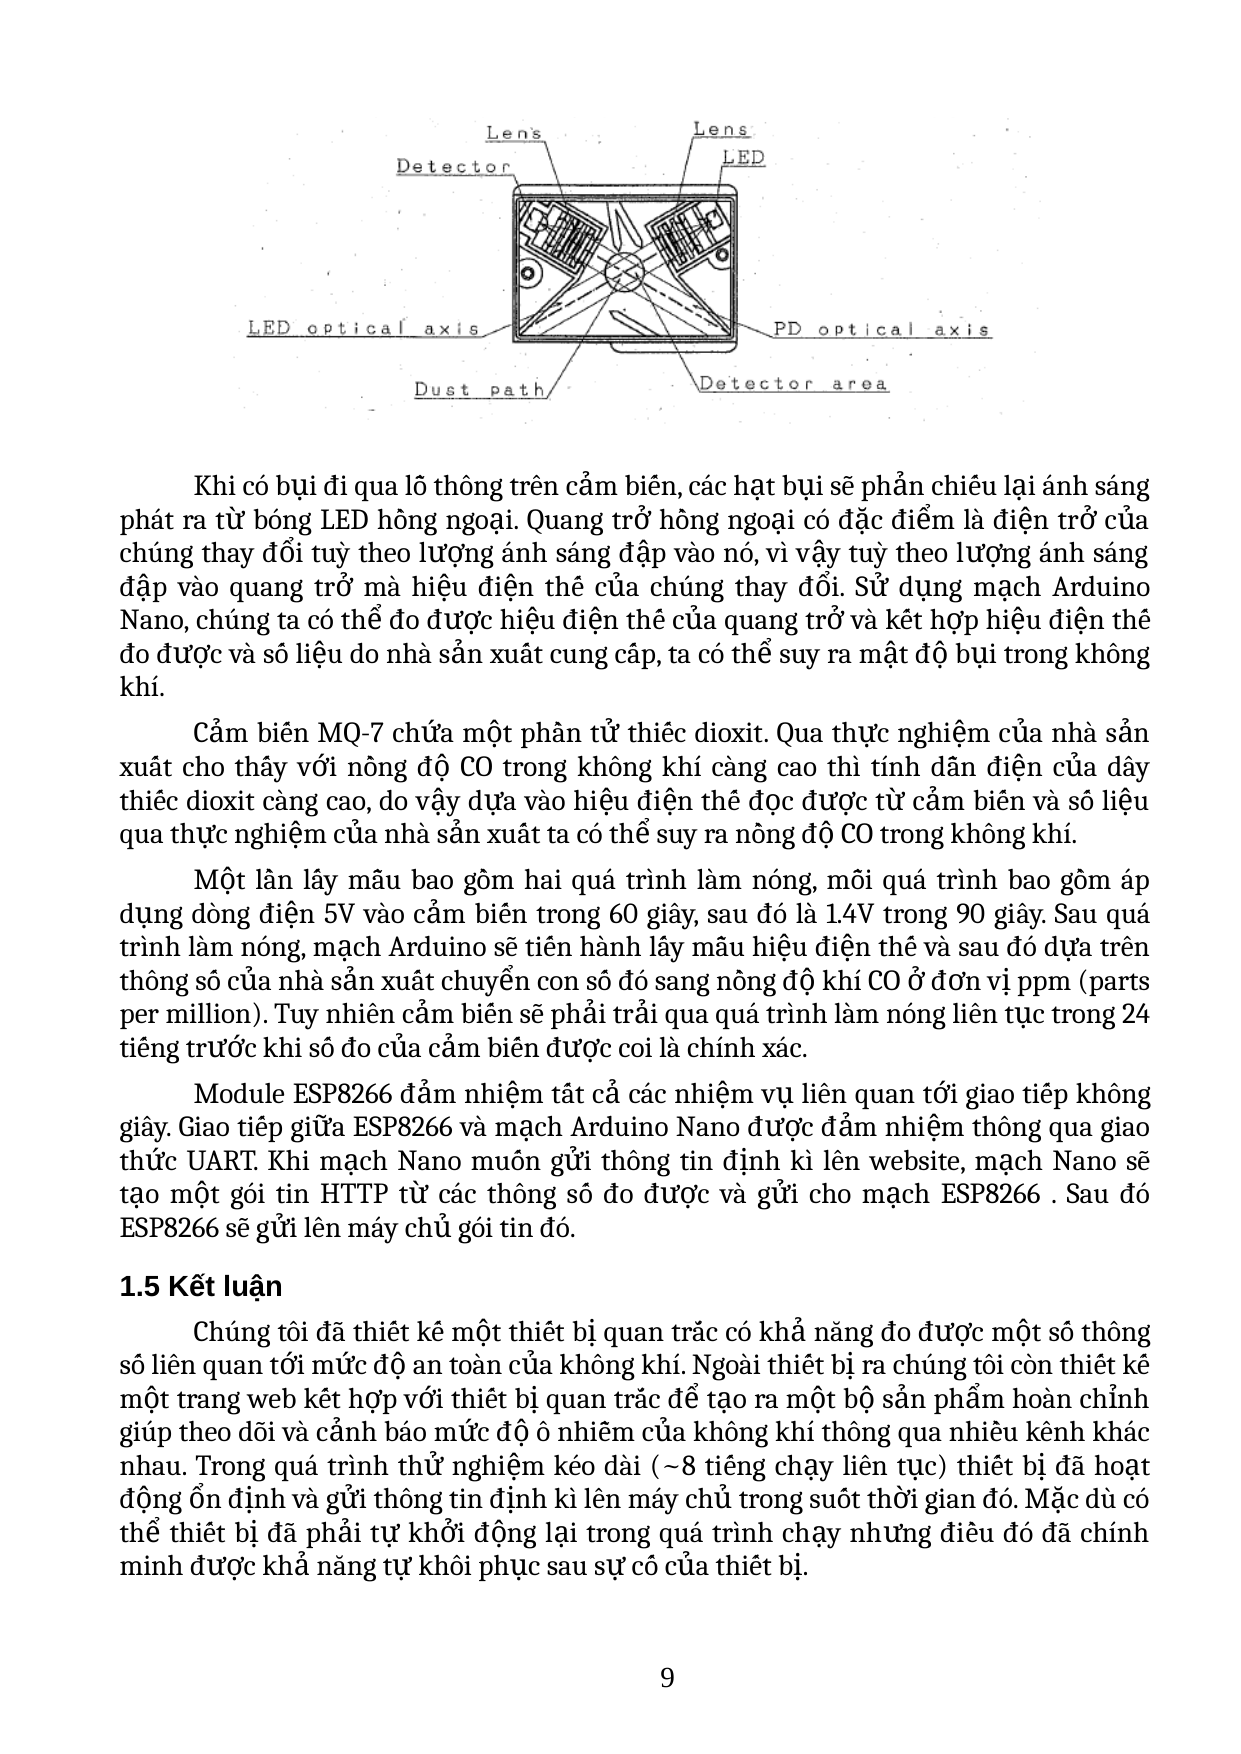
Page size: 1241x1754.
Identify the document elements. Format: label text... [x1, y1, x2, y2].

text Chúng tôi đã thiết kế một thiết bị quan trắc có khả năng đo được một số thông số liên quan tới mức độ an toàn của không khí. Ngoài thiết bị ra chúng tôi còn thiết kế một trang web kết hợp với thiết bị quan trắc để tạo ra một bộ sản phẩm hoàn chỉnh giúp theo dõi và cảnh báo mức độ ô nhiễm của không khí thông qua nhiều kênh khác nhau. Trong quá trình thử nghiệm kéo dài (~8 tiếng chạy liên tục) thiết bị đã hoạt động ổn định và gửi thông tin định kì lên máy chủ trong suốt thời gian đó. Mặc dù có thể thiết bị đã phải tự khởi động lại trong quá trình chạy nhưng điều đó đã chính minh được khả năng tự khôi phục sau sự cố của thiết bị. [119, 1315, 1151, 1583]
text Khi có bụi đi qua lỗ thông trên cảm biến, các hạt bụi sẽ phản chiếu lại ánh sáng phát ra từ bóng LED hồng ngoại. Quang trở hồng ngoại có đặc điểm là điện trở của chúng thay đổi tuỳ theo lượng ánh sáng đập vào nó, vì vậy tuỳ theo lượng ánh sáng đập vào quang trở mà hiệu điện thế của chúng thay đổi. Sử dụng mạch Arduino Nano, chúng ta có thể đo được hiệu điện thế của quang trở và kết hợp hiệu điện thế đo được và số liệu do nhà sản xuất cung cấp, ta có thể suy ra mật độ bụi trong không khí. [119, 469, 1151, 704]
text Module ESP8266 đảm nhiệm tất cả các nhiệm vụ liên quan tới giao tiếp không giây. Giao tiếp giữa ESP8266 và mạch Arduino Nano được đảm nhiệm thông qua giao thức UART. Khi mạch Nano muốn gửi thông tin định kì lên website, mạch Nano sẽ tạo một gói tin HTTP từ các thông số đo được và gửi cho mạch ESP8266 . Sau đó ESP8266 sẽ gửi lên máy chủ gói tin đó. [119, 1077, 1151, 1245]
picture [222, 117, 1041, 424]
text Một lần lấy mẫu bao gồm hai quá trình làm nóng, mỗi quá trình bao gồm áp dụng dòng điện 5V vào cảm biến trong 60 giây, sau đó là 1.4V trong 90 giây. Sau quá trình làm nóng, mạch Arduino sẽ tiến hành lấy mẫu hiệu điện thế và sau đó dựa trên thông số của nhà sản xuất chuyển con số đó sang nồng độ khí CO ở đơn vị ppm (parts per million). Tuy nhiên cảm biến sẽ phải trải qua quá trình làm nóng liên tục trong 24 tiếng trước khi số đo của cảm biến được coi là chính xác. [119, 863, 1151, 1064]
text Cảm biến MQ-7 chứa một phần tử thiếc dioxit. Qua thực nghiệm của nhà sản xuất cho thấy với nồng độ CO trong không khí càng cao thì tính dẫn điện của dây thiếc dioxit càng cao, do vậy dựa vào hiệu điện thế đọc được từ cảm biến và số liệu qua thực nghiệm của nhà sản xuất ta có thể suy ra nồng độ CO trong không khí. [119, 717, 1151, 851]
subtitle 1.5 Kết luận [119, 1269, 1151, 1303]
